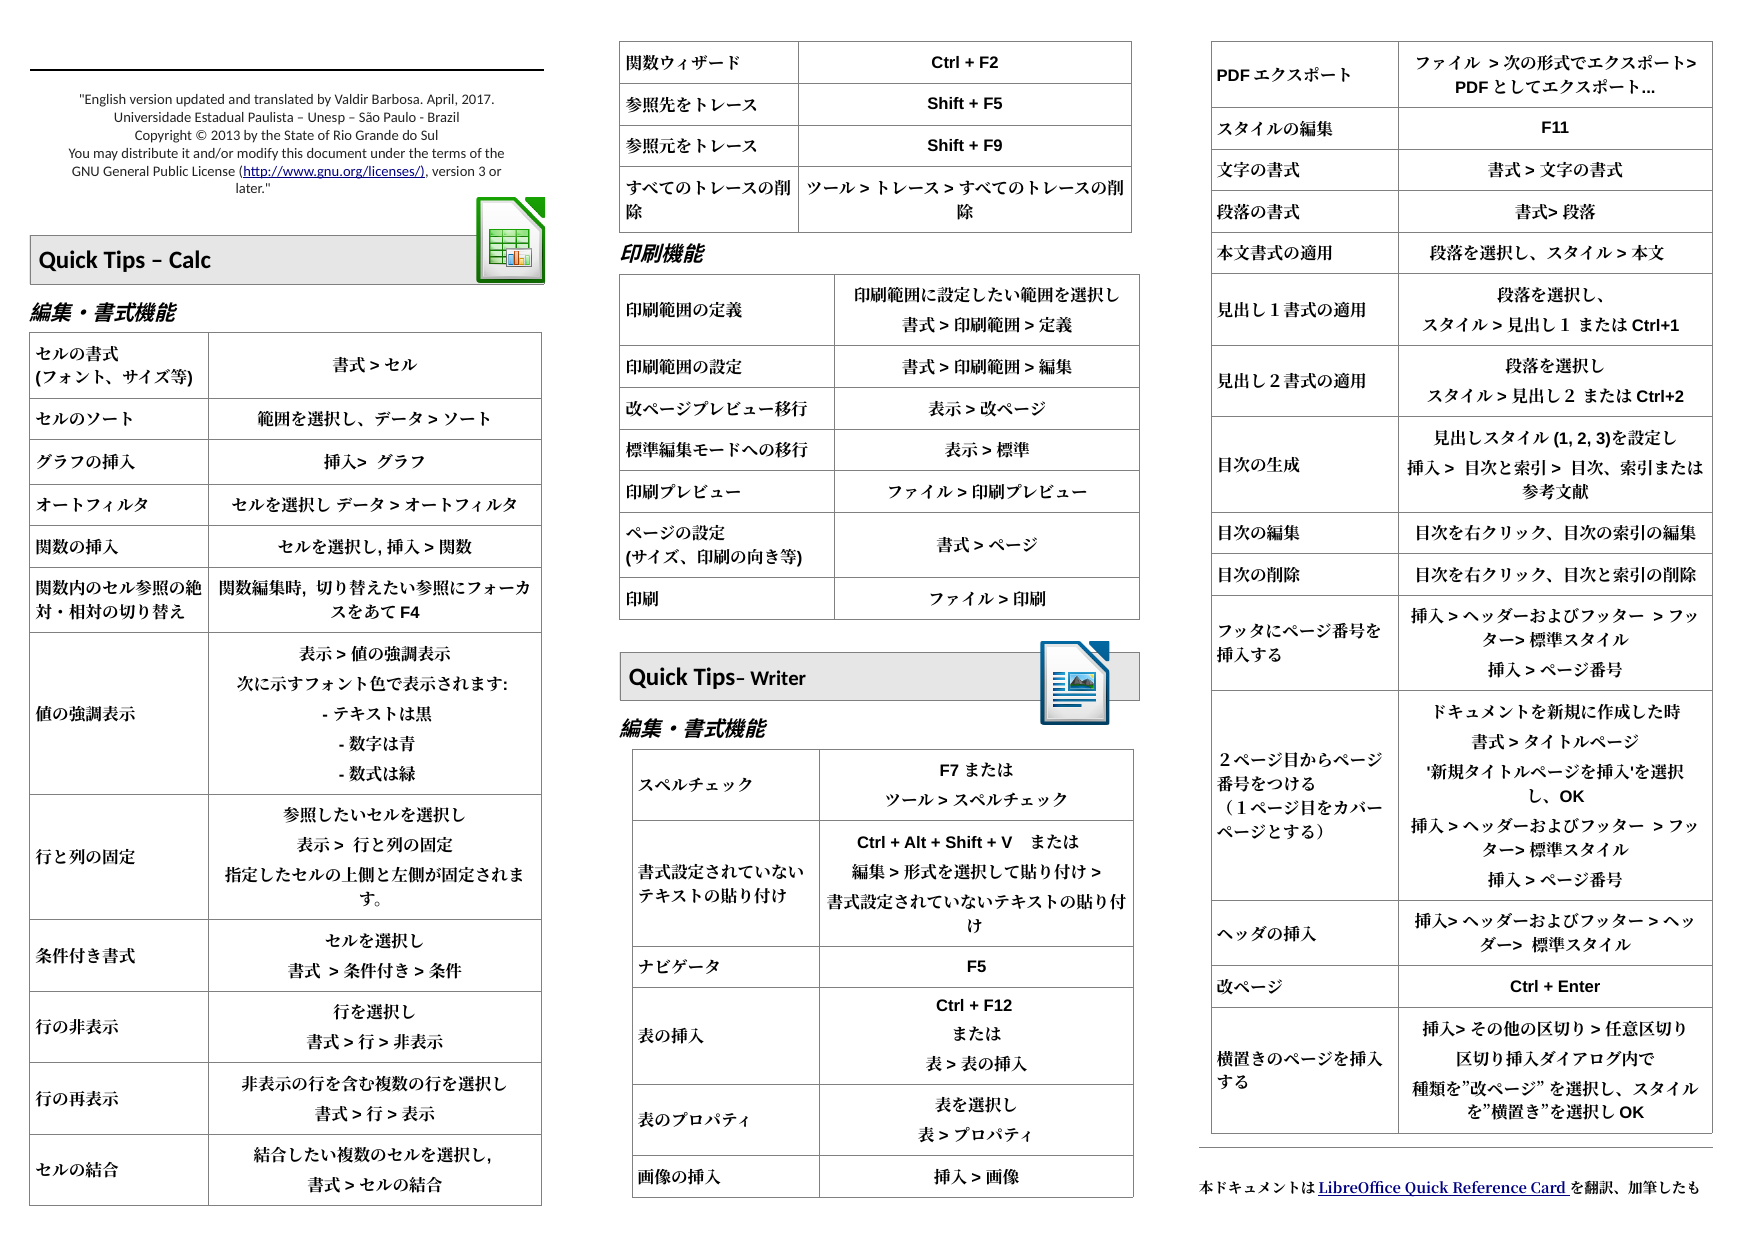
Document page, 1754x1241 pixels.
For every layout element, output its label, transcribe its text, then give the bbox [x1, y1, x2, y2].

table_cell 書式 > 文字の書式 [1399, 150, 1712, 190]
table_cell 書式 > 印刷範囲 > 編集 [835, 346, 1139, 387]
subtitle [1110, 653, 1139, 700]
table_cell 印刷プレビュー [620, 471, 834, 512]
table_cell セルを選択し, 挿入 > 関数 [209, 526, 541, 567]
picture [1040, 641, 1110, 725]
text Universidade Estadual Paulista – Unesp – São Paulo - Brazil [29, 108, 544, 126]
table_cell F11 [1399, 108, 1712, 148]
table_cell 見出し１書式の適用 [1212, 274, 1398, 345]
table_cell 印刷範囲の設定 [620, 346, 834, 387]
table_cell 本文書式の適用 [1212, 233, 1398, 273]
table_cell 参照したいセルを選択し 表示 > 行と列の固定 指定したセルの上側と左側が固定されます。 [209, 795, 541, 919]
table_cell 印刷 [620, 578, 834, 619]
table_cell 表示 > 値の強調表示 次に示すフォント色で表示されます: - テキストは黒 - 数字は青 - 数式は緑 [209, 633, 541, 794]
table_cell 挿入 > 画像 [820, 1156, 1133, 1197]
table_cell 表示 > 改ページ [835, 388, 1139, 428]
table_cell 段落を選択し スタイル > 見出し２ または Ctrl+2 [1399, 346, 1712, 416]
table_cell 改ページプレビュー移行 [620, 388, 834, 428]
table_cell ファイル > 印刷 [835, 578, 1139, 619]
table_cell 書式 > ページ [835, 513, 1139, 577]
table_cell ナビゲータ [633, 947, 819, 987]
table_cell 目次の編集 [1212, 513, 1398, 553]
table_cell ヘッダの挿入 [1212, 901, 1398, 965]
table_cell 関数の挿入 [30, 526, 208, 567]
text later." [29, 179, 544, 197]
table_cell 横置きのページを挿入する [1212, 1008, 1398, 1132]
text Copyright © 2013 by the State of Rio Grande do Sul [29, 126, 544, 144]
table_cell 表のプロパティ [633, 1085, 819, 1155]
table_cell 挿入 > ヘッダーおよびフッター > フッター> 標準スタイル 挿入 > ページ番号 [1399, 596, 1712, 690]
table_header 印刷範囲の定義 [620, 275, 834, 345]
table_cell Ctrl + Enter [1399, 966, 1712, 1007]
table_header 印刷範囲に設定したい範囲を選択し 書式 > 印刷範囲 > 定義 [835, 275, 1139, 345]
table_cell すべてのトレースの削除 [620, 167, 798, 232]
table_cell Ctrl + F2 [799, 42, 1131, 83]
table_header 書式 > セル [209, 333, 541, 397]
table_cell スタイルの編集 [1212, 108, 1398, 148]
table_cell ツール > トレース > すべてのトレースの削除 [799, 167, 1131, 232]
table_cell 段落を選択し、 スタイル > 見出し１ または Ctrl+1 [1399, 274, 1712, 345]
table_cell Ctrl + F12 または 表 > 表の挿入 [820, 988, 1133, 1084]
table_cell 挿入> その他の区切り > 任意区切り 区切り挿入ダイアログ内で 種類を”改ページ” を選択し、スタイルを”横置き”を選択しOK [1399, 1008, 1712, 1132]
subtitle 印刷機能 [619, 238, 1139, 268]
picture [476, 197, 546, 283]
table_cell ２ページ目からページ番号をつける （１ページ目をカバーページとする） [1212, 691, 1398, 900]
table_cell 目次を右クリック、目次と索引の削除 [1399, 554, 1712, 595]
table_cell セルのソート [30, 399, 208, 439]
table_cell 段落の書式 [1212, 191, 1398, 232]
table_cell 表示 > 標準 [835, 430, 1139, 470]
table_cell ページの設定 (サイズ、印刷の向き等) [620, 513, 834, 577]
table_cell グラフの挿入 [30, 440, 208, 483]
table_cell 挿入> グラフ [209, 440, 541, 483]
text 本ドキュメントはLibreOffice Quick Reference Card を翻訳、加筆したも [1198, 1177, 1713, 1198]
table_cell 範囲を選択し、データ > ソート [209, 399, 541, 439]
table_cell 書式> 段落 [1399, 191, 1712, 232]
table_cell Shift + F9 [799, 126, 1131, 166]
table_cell 目次の削除 [1212, 554, 1398, 595]
table_cell 関数内のセル参照の絶対・相対の切り替え [30, 568, 208, 632]
table_cell 画像の挿入 [633, 1156, 819, 1197]
table_cell ファイル > 次の形式でエクスポート> PDFとしてエクスポート... [1399, 42, 1712, 107]
table_header セルの書式 (フォント、サイズ等) [30, 333, 208, 397]
text "English version updated and translated by Valdir Barbosa. April, 2017. [29, 91, 544, 108]
text You may distribute it and/or modify this document under the terms of the [29, 144, 544, 162]
table_cell 見出し２書式の適用 [1212, 346, 1398, 416]
text GNU General Public License (http://www.gnu.org/licenses/), version 3 or [29, 162, 544, 179]
table_cell 結合したい複数のセルを選択し, 書式 > セルの結合 [209, 1135, 541, 1205]
subtitle Quick Tips– Writer [621, 653, 1040, 700]
table_cell 条件付き書式 [30, 920, 208, 991]
table_cell 文字の書式 [1212, 150, 1398, 190]
table_cell 行を選択し 書式 > 行 > 非表示 [209, 992, 541, 1062]
table_cell オートフィルタ [30, 485, 208, 525]
table_cell Shift + F5 [799, 84, 1131, 124]
table_cell Ctrl + Alt + Shift + V または 編集 > 形式を選択して貼り付け > 書式設定されていないテキストの貼り付け [820, 821, 1133, 946]
table_cell 参照元をトレース [620, 126, 798, 166]
table_cell 挿入> ヘッダーおよびフッター > ヘッダー> 標準スタイル [1399, 901, 1712, 965]
subtitle 編集・書式機能 [29, 296, 544, 326]
subtitle Quick Tips – Calc [31, 236, 544, 284]
table_cell 目次を右クリック、目次の索引の編集 [1399, 513, 1712, 553]
table_cell 改ページ [1212, 966, 1398, 1007]
table_cell フッタにページ番号を挿入する [1212, 596, 1398, 690]
table_cell 表を選択し 表 > プロパティ [820, 1085, 1133, 1155]
table_cell F5 [820, 947, 1133, 987]
table_cell 参照先をトレース [620, 84, 798, 124]
table_header F7 または ツール > スペルチェック [820, 750, 1133, 820]
table_cell 目次の生成 [1212, 417, 1398, 512]
table_cell 行の非表示 [30, 992, 208, 1062]
table_cell PDFエクスポート [1212, 42, 1398, 107]
subtitle 編集・書式機能 [619, 712, 1139, 742]
table_cell 見出しスタイル (1, 2, 3)を設定し 挿入 > 目次と索引 > 目次、索引または参考文献 [1399, 417, 1712, 512]
table_cell ドキュメントを新規に作成した時 書式 > タイトルページ '新規タイトルページを挿入'を選択し、OK 挿入 > ヘッダーおよびフッター > フッター> 標準スタイル 挿入 > ページ番号 [1399, 691, 1712, 900]
table_cell 標準編集モードへの移行 [620, 430, 834, 470]
table_cell 書式設定されていないテキストの貼り付け [633, 821, 819, 946]
table_cell 関数編集時, 切り替えたい参照にフォーカスをあてF4 [209, 568, 541, 632]
table_cell 表の挿入 [633, 988, 819, 1084]
table_cell 値の強調表示 [30, 633, 208, 794]
table_cell 非表示の行を含む複数の行を選択し 書式 > 行 > 表示 [209, 1063, 541, 1134]
table_cell 行の再表示 [30, 1063, 208, 1134]
table_cell セルを選択し 書式 > 条件付き > 条件 [209, 920, 541, 991]
table_cell セルの結合 [30, 1135, 208, 1205]
table_cell 行と列の固定 [30, 795, 208, 919]
table_cell セルを選択し データ > オートフィルタ [209, 485, 541, 525]
table_cell 関数ウィザード [620, 42, 798, 83]
table_cell ファイル > 印刷プレビュー [835, 471, 1139, 512]
table_header スペルチェック [633, 750, 819, 820]
table_cell 段落を選択し、スタイル > 本文 [1399, 233, 1712, 273]
